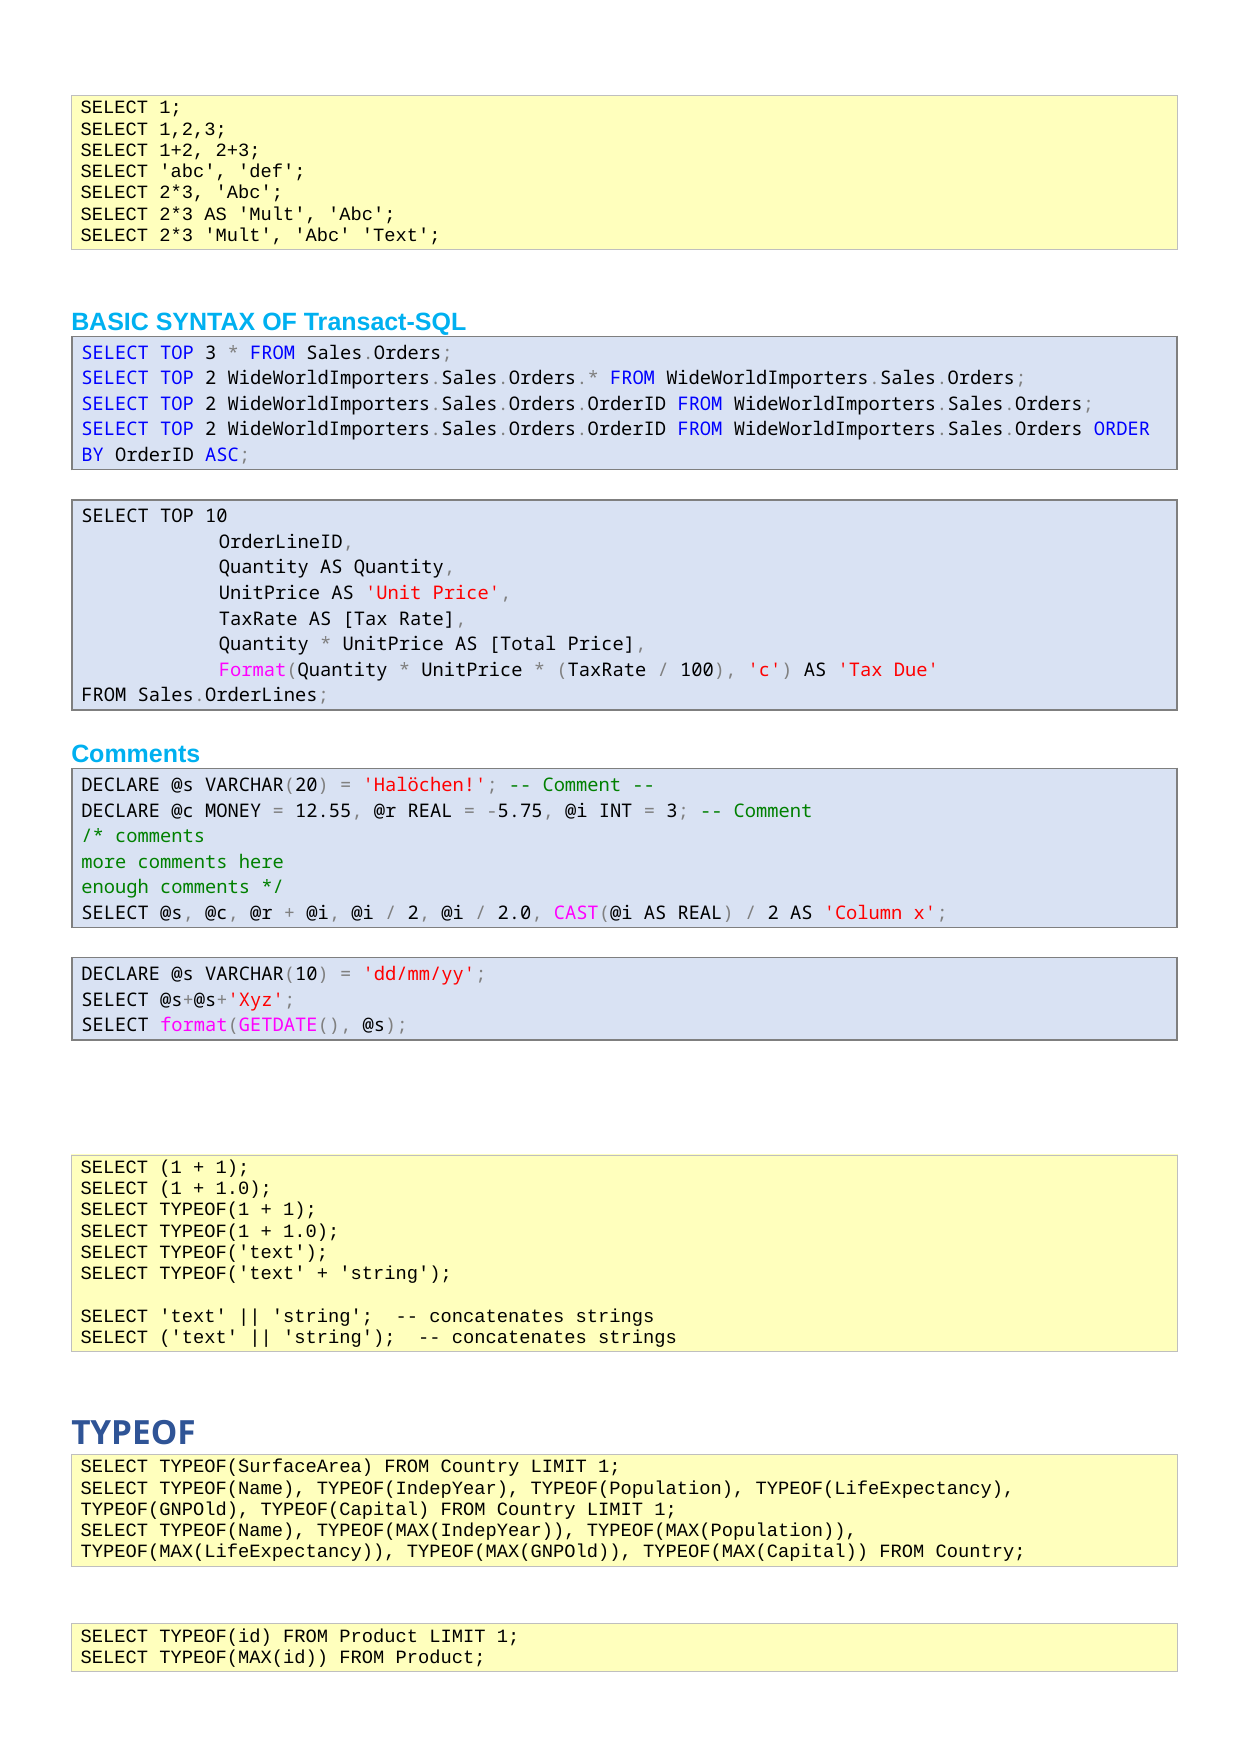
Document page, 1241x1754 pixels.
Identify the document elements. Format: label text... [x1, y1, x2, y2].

text /* comments [73, 819, 1176, 844]
text SELECT @s, @c, @r + @i, @i / 2, @i / 2.0, CAST(@i AS REAL) / 2 AS 'Column x'; [73, 895, 1176, 927]
text TYPEOF [71, 1409, 1178, 1454]
text Quantity AS Quantity, [73, 550, 1176, 576]
text DECLARE @s VARCHAR(10) = 'dd/mm/yy'; [73, 958, 1176, 982]
text Format(Quantity * UnitPrice * (TaxRate / 100), 'c') AS 'Tax Due' [73, 652, 1176, 678]
text SELECT TYPEOF(Name), TYPEOF(IndepYear), TYPEOF(Population), TYPEOF(LifeExpectancy), TYPEOF(GNPOld), TYPEOF(Capital) FROM Country LIMIT 1; [72, 1475, 1177, 1518]
text enough comments */ [73, 870, 1176, 895]
text SELECT (1 + 1); [72, 1156, 1177, 1176]
text SELECT (1 + 1.0); [72, 1176, 1177, 1197]
text DECLARE @c MONEY = 12.55, @r REAL = -5.75, @i INT = 3; -- Comment [73, 793, 1176, 819]
title Comments [71, 739, 1178, 768]
text SELECT 1+2, 2+3; [72, 138, 1177, 159]
text FROM Sales.OrderLines; [73, 678, 1176, 709]
text SELECT TYPEOF('text'); [72, 1239, 1177, 1261]
text SELECT 2*3 'Mult', 'Abc' 'Text'; [72, 223, 1177, 249]
text SELECT TYPEOF('text' + 'string'); [72, 1261, 1177, 1282]
text SELECT ('text' || 'string'); -- concatenates strings [72, 1324, 1177, 1351]
text more comments here [73, 844, 1176, 870]
text UnitPrice AS 'Unit Price', [73, 576, 1176, 601]
text SELECT TOP 3 * FROM Sales.Orders; [73, 337, 1176, 361]
text SELECT TYPEOF(SurfaceArea) FROM Country LIMIT 1; [72, 1455, 1177, 1475]
text SELECT 1; [72, 96, 1177, 116]
text SELECT TYPEOF(1 + 1.0); [72, 1218, 1177, 1239]
text SELECT TYPEOF(MAX(id)) FROM Product; [72, 1644, 1177, 1671]
text SELECT TOP 10 [73, 501, 1176, 525]
text SELECT TYPEOF(1 + 1); [72, 1197, 1177, 1218]
text SELECT 1,2,3; [72, 116, 1177, 138]
text SELECT TOP 2 WideWorldImporters.Sales.Orders.OrderID FROM WideWorldImporters.Sales.Orders; [73, 387, 1176, 412]
text SELECT TOP 2 WideWorldImporters.Sales.Orders.OrderID FROM WideWorldImporters.Sales.Orders ORDER BY OrderID ASC; [73, 412, 1176, 469]
title BASIC SYNTAX OF Transact-SQL [71, 307, 1178, 336]
text SELECT format(GETDATE(), @s); [73, 1008, 1176, 1039]
text SELECT 'abc', 'def'; [72, 159, 1177, 180]
text SELECT TYPEOF(id) FROM Product LIMIT 1; [72, 1624, 1177, 1644]
text TaxRate AS [Tax Rate], [73, 601, 1176, 627]
text SELECT 2*3 AS 'Mult', 'Abc'; [72, 201, 1177, 223]
text SELECT TOP 2 WideWorldImporters.Sales.Orders.* FROM WideWorldImporters.Sales.Orders; [73, 361, 1176, 387]
text DECLARE @s VARCHAR(20) = 'Halöchen!'; -- Comment -- [73, 769, 1176, 793]
text SELECT @s+@s+'Xyz'; [73, 982, 1176, 1008]
text SELECT 'text' || 'string'; -- concatenates strings [72, 1303, 1177, 1324]
text SELECT 2*3, 'Abc'; [72, 180, 1177, 201]
text OrderLineID, [73, 525, 1176, 550]
text Quantity * UnitPrice AS [Total Price], [73, 627, 1176, 652]
text SELECT TYPEOF(Name), TYPEOF(MAX(IndepYear)), TYPEOF(MAX(Population)), TYPEOF(MAX(LifeExpectancy)), TYPEOF(MAX(GNPOld)), TYPEOF(MAX(Capital)) FROM Country; [72, 1518, 1177, 1566]
